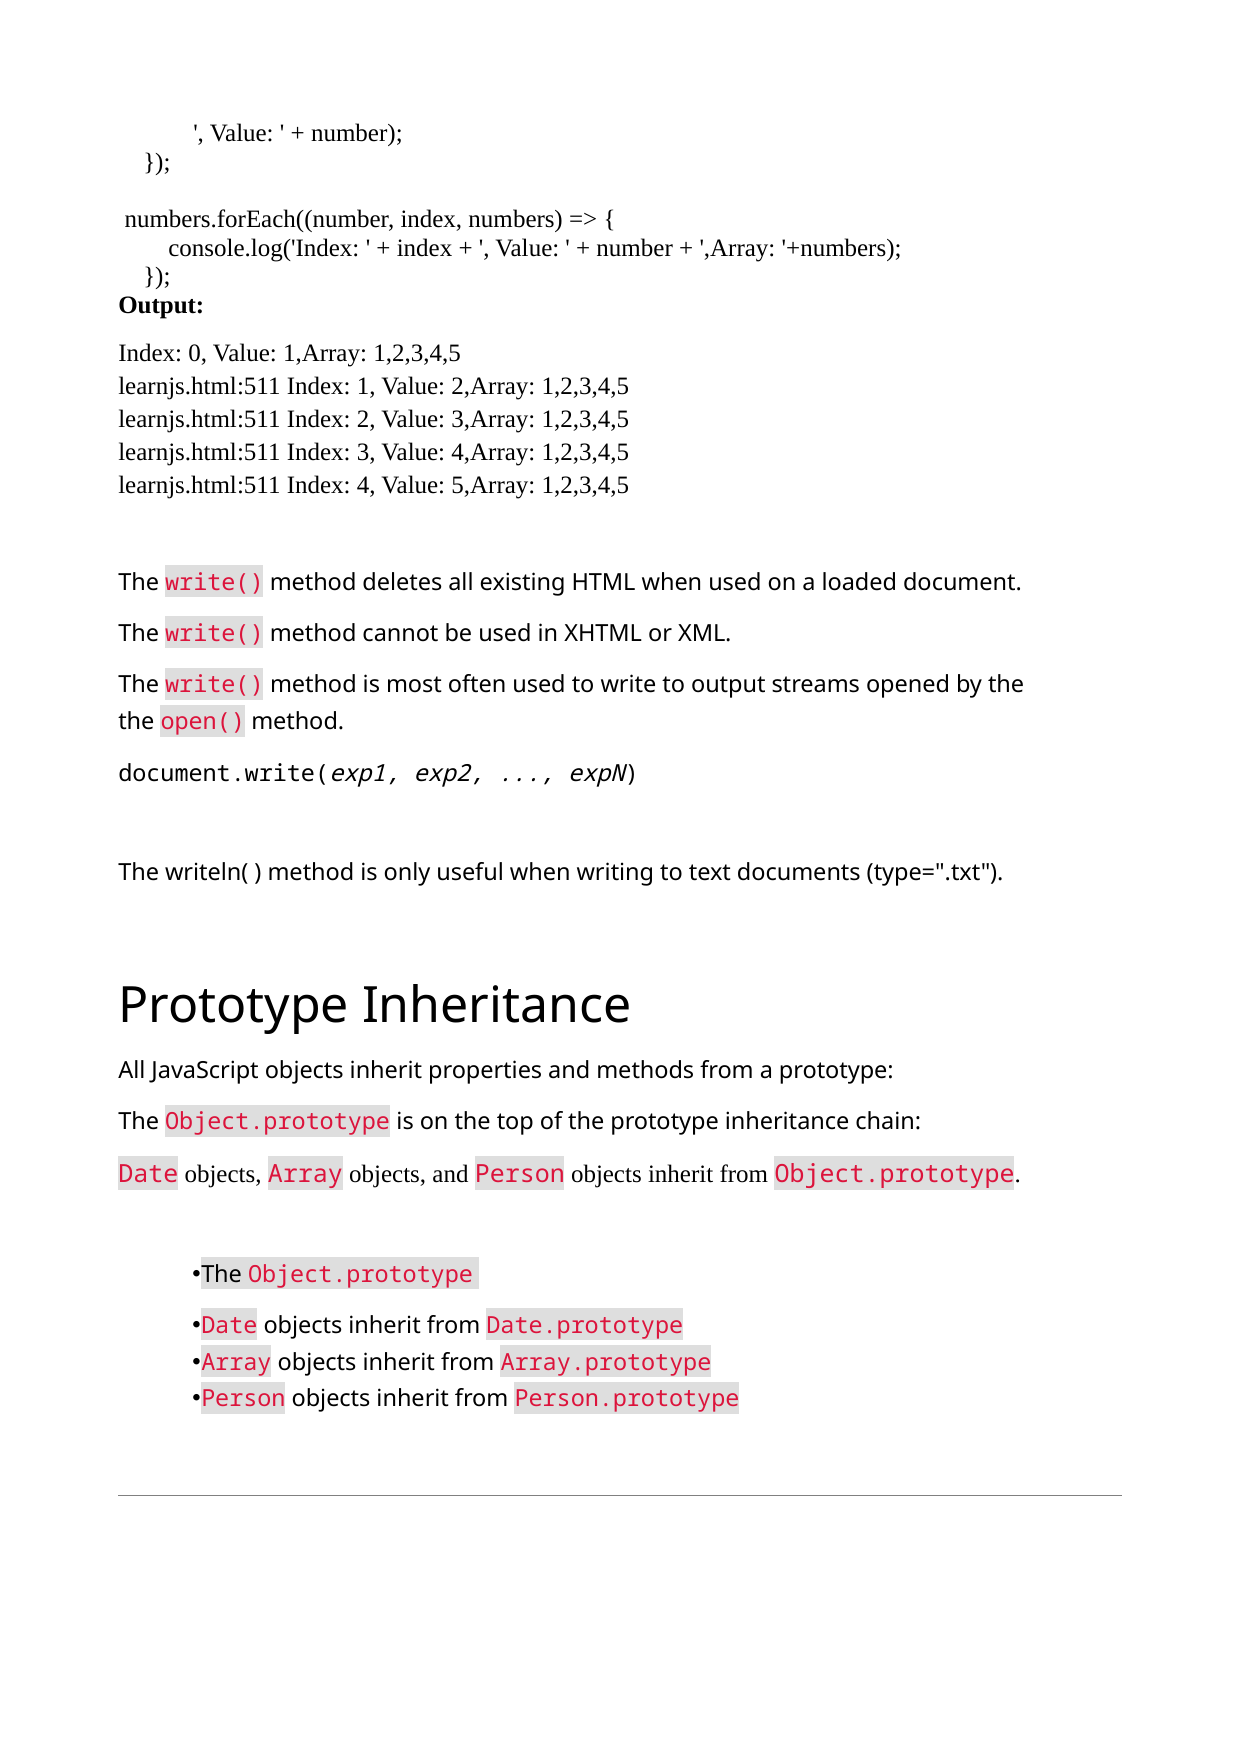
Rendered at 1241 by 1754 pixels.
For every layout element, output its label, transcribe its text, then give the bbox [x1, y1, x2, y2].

text ', Value: ' + number); [118, 118, 1122, 147]
text }); [118, 261, 1122, 290]
text The write() method is most often used to write to output streams opened by the the open() method. [118, 668, 1122, 737]
list Date objects inherit from Date.prototype [118, 1308, 1122, 1340]
text The write() method cannot be used in XHTML or XML. [118, 616, 1122, 648]
text The writeln( ) method is only useful when writing to text documents (type=".txt"). [118, 855, 1122, 887]
text document.write(exp1, exp2, ..., expN) [118, 756, 1122, 788]
text }); [118, 147, 1122, 176]
list Array objects inherit from Array.prototype [118, 1345, 1122, 1377]
text The write() method deletes all existing HTML when used on a loaded document. [118, 565, 1122, 597]
list Person objects inherit from Person.prototype [118, 1382, 1122, 1414]
text All JavaScript objects inherit properties and methods from a prototype: [118, 1053, 1122, 1085]
text Output: [118, 290, 1122, 319]
text The Object.prototype is on the top of the prototype inheritance chain: [118, 1104, 1122, 1137]
subtitle Prototype Inheritance [118, 969, 1122, 1038]
text Date objects, Array objects, and Person objects inherit from Object.prototype. [118, 1156, 1122, 1190]
text numbers.forEach((number, index, numbers) => { [118, 204, 1122, 233]
text console.log('Index: ' + index + ', Value: ' + number + ',Array: '+numbers); [118, 233, 1122, 261]
text Index: 0, Value: 1,Array: 1,2,3,4,5 learnjs.html:511 Index: 1, Value: 2,Array: 1,2,3,4,5 learnjs.html:511 Index: 2, Value: 3,Array: 1,2,3,4,5 learnjs.html:511 Index: 3, Value: 4,Array: 1,2,3,4,5 learnjs.html:511 Index: 4, Value: 5,Array: 1,2,3,4,5 [118, 338, 1122, 499]
list The Object.prototype [118, 1257, 1122, 1289]
